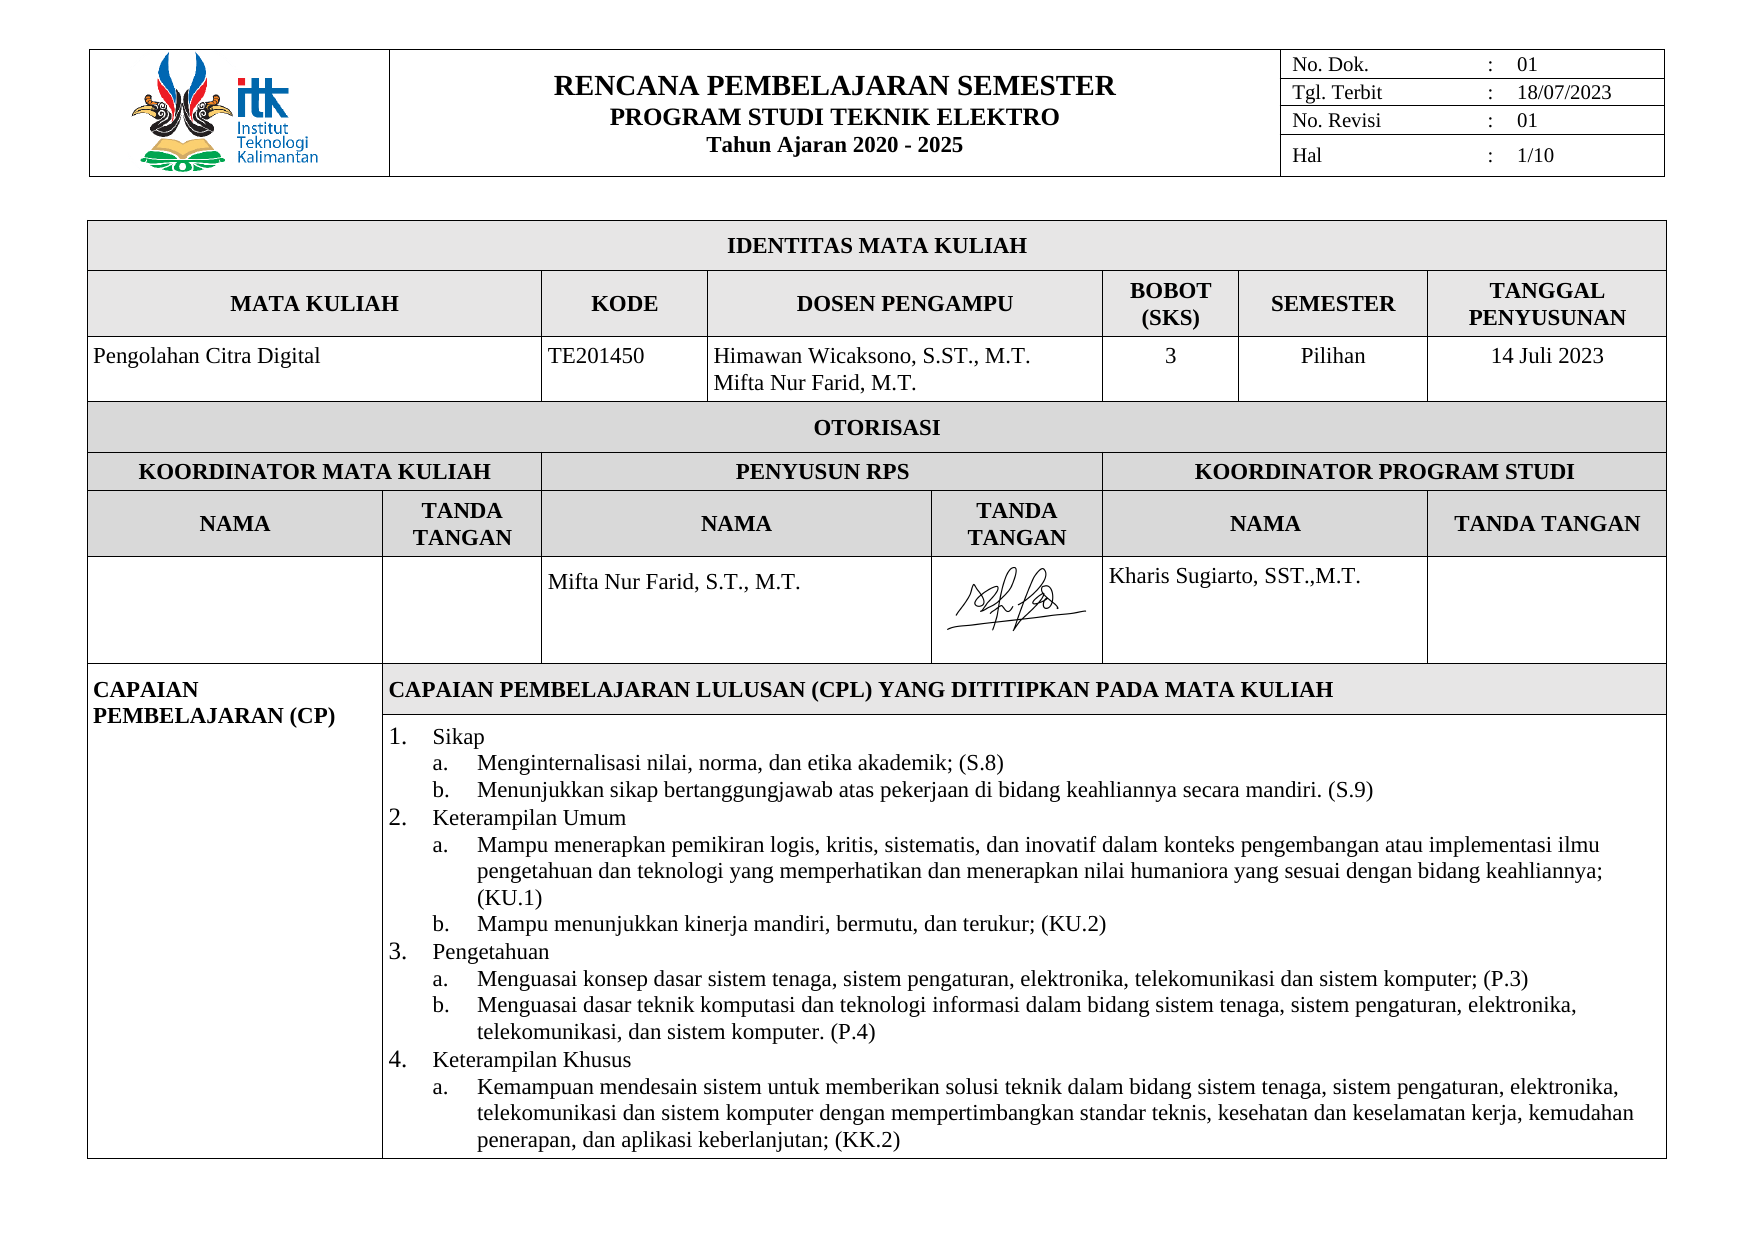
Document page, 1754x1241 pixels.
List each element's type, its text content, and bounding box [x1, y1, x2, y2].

table_cell [1428, 557, 1666, 663]
table_cell NAMA [542, 491, 931, 556]
table_cell Pengolahan Citra Digital [88, 337, 541, 401]
table_cell KOORDINATOR PROGRAM STUDI [1103, 453, 1666, 490]
table_cell Himawan Wicaksono, S.ST., M.T. Mifta Nur Farid, M.T. [708, 337, 1102, 401]
picture [127, 50, 322, 176]
table_cell NAMA [88, 491, 382, 556]
table_cell BOBOT (SKS) [1103, 271, 1238, 336]
table_cell [88, 557, 382, 663]
table_cell MATA KULIAH [88, 271, 541, 336]
table_cell [383, 557, 541, 663]
table_cell NAMA [1103, 491, 1427, 556]
table_cell TANGGAL PENYUSUNAN [1428, 271, 1666, 336]
table_cell DOSEN PENGAMPU [708, 271, 1102, 336]
table_cell PENYUSUN RPS [542, 453, 1102, 490]
table_cell CAPAIAN PEMBELAJARAN LULUSAN (CPL) YANG DITITIPKAN PADA MATA KULIAH [383, 664, 1666, 714]
table_header IDENTITAS MATA KULIAH [88, 221, 1666, 270]
table_cell TANDA TANGAN [383, 491, 541, 556]
table_cell KODE [542, 271, 707, 336]
table_cell KOORDINATOR MATA KULIAH [88, 453, 541, 490]
table_cell Mifta Nur Farid, S.T., M.T. [542, 557, 931, 663]
table_cell 3 [1103, 337, 1238, 401]
table_cell TE201450 [542, 337, 707, 401]
table_cell SEMESTER [1239, 271, 1427, 336]
table_cell Kharis Sugiarto, SST.,M.T. [1103, 557, 1427, 663]
table_cell CAPAIAN PEMBELAJARAN (CP) [88, 664, 382, 1158]
table_cell 14 Juli 2023 [1428, 337, 1666, 401]
table_cell Sikap Menginternalisasi nilai, norma, dan etika akademik; (S.8) Menunjukkan sikap bertanggungjawab atas pekerjaan di bidang keahliannya secara mandiri. (S.9) Keterampilan Umum Mampu menerapkan pemikiran logis, kritis, sistematis, dan inovatif dalam konteks pengembangan atau implementasi ilmu pengetahuan dan teknologi yang memperhatikan dan menerapkan nilai humaniora yang sesuai dengan bidang keahliannya; (KU.1) Mampu menunjukkan kinerja mandiri, bermutu, dan terukur; (KU.2) Pengetahuan Menguasai konsep dasar sistem tenaga, sistem pengaturan, elektronika, telekomunikasi dan sistem komputer; (P.3) Menguasai dasar teknik komputasi dan teknologi informasi dalam bidang sistem tenaga, sistem pengaturan, elektronika, telekomunikasi, dan sistem komputer. (P.4) Keterampilan Khusus Kemampuan mendesain sistem untuk memberikan solusi teknik dalam bidang sistem tenaga, sistem pengaturan, elektronika, telekomunikasi dan sistem komputer dengan mempertimbangkan standar teknis, kesehatan dan keselamatan kerja, kemudahan penerapan, dan aplikasi keberlanjutan; (KK.2) Kemampuan memanfaatkan perangkat analisis berbasis teknologi informasi dan komputasi yang sesuai untuk aktivitas teknik pada bidang sistem tenaga, sistem pengaturan, elektronika, telekomunikasi dan sistem komputer. (KK.4) [383, 715, 1666, 1158]
table_cell Pilihan [1239, 337, 1427, 401]
table_cell TANDA TANGAN [932, 491, 1102, 556]
table_cell OTORISASI [88, 402, 1666, 452]
picture [942, 562, 1091, 636]
table_cell TANDA TANGAN [1428, 491, 1666, 556]
table_cell [932, 557, 1102, 663]
